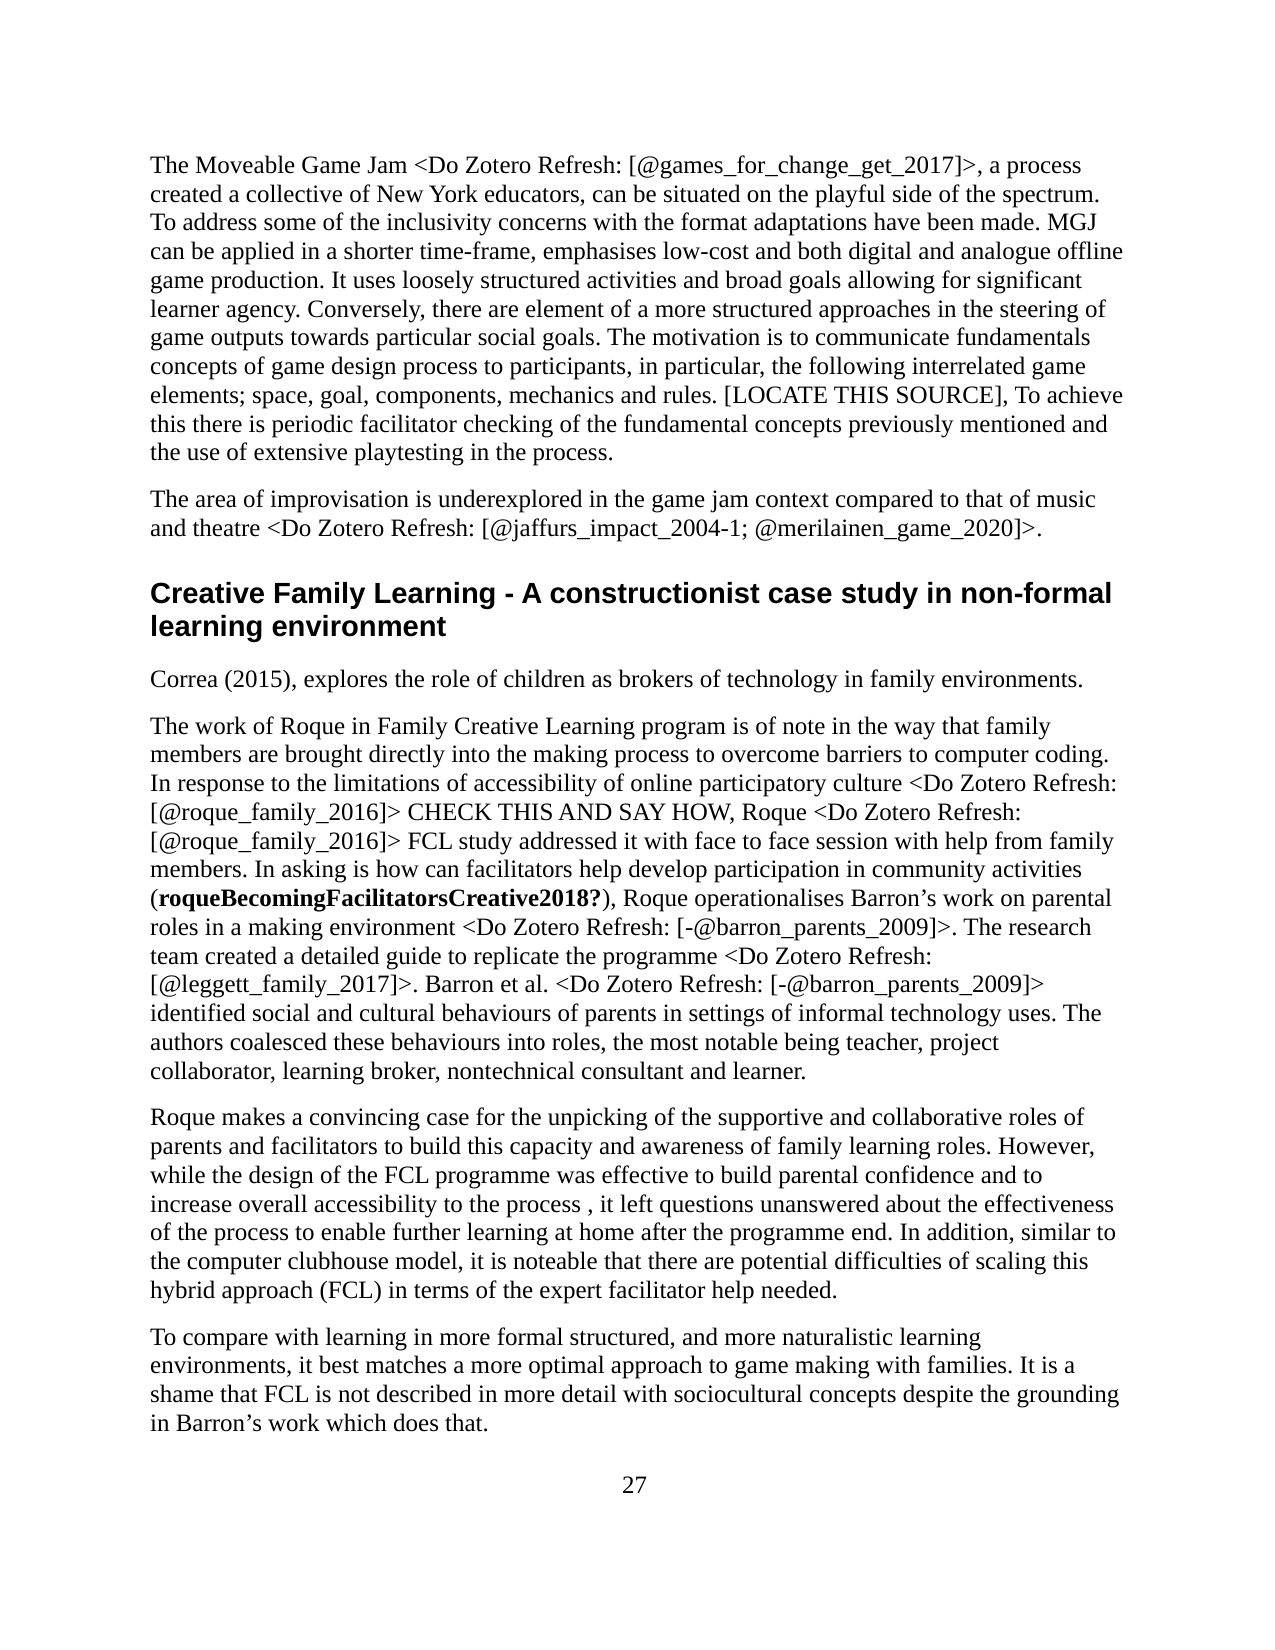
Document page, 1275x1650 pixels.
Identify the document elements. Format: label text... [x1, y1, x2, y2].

text Roque makes a convincing case for the unpicking of the supportive and collaborative roles of parents and facilitators to build this capacity and awareness of family learning roles. However, while the design of the FCL programme was effective to build parental confidence and to increase overall accessibility to the process , it left questions unanswered about the effectiveness of the process to enable further learning at home after the programme end. In addition, similar to the computer clubhouse model, it is noteable that there are potential difficulties of scaling this hybrid approach (FCL) in terms of the expert facilitator help needed. [150, 1102, 1125, 1304]
text Correa (2015), explores the role of children as brokers of technology in family environments. [150, 664, 1125, 693]
subtitle Creative Family Learning - A constructionist case study in non-formal learning environment [150, 576, 1125, 643]
text The work of Roque in Family Creative Learning program is of note in the way that family members are brought directly into the making process to overcome barriers to computer coding. In response to the limitations of accessibility of online participatory culture <Do Zotero Refresh: [@roque_family_2016]> CHECK THIS AND SAY HOW, Roque <Do Zotero Refresh: [@roque_family_2016]> FCL study addressed it with face to face session with help from family members. In asking is how can facilitators help develop participation in community activities (roqueBecomingFacilitatorsCreative2018?), Roque operationalises Barron’s work on parental roles in a making environment <Do Zotero Refresh: [-@barron_parents_2009]>. The research team created a detailed guide to replicate the programme <Do Zotero Refresh: [@leggett_family_2017]>. Barron et al. <Do Zotero Refresh: [-@barron_parents_2009]> identified social and cultural behaviours of parents in settings of informal technology uses. The authors coalesced these behaviours into roles, the most notable being teacher, project collaborator, learning broker, nontechnical consultant and learner. [150, 711, 1125, 1084]
text To compare with learning in more formal structured, and more naturalistic learning environments, it best matches a more optimal approach to game making with families. It is a shame that FCL is not described in more detail with sociocultural concepts despite the grounding in Barron’s work which does that. [150, 1322, 1125, 1437]
text The Moveable Game Jam <Do Zotero Refresh: [@games_for_change_get_2017]>, a process created a collective of New York educators, can be situated on the playful side of the spectrum. To address some of the inclusivity concerns with the format adaptations have been made. MGJ can be applied in a shorter time-frame, emphasises low-cost and both digital and analogue offline game production. It uses loosely structured activities and broad goals allowing for significant learner agency. Conversely, there are element of a more structured approaches in the steering of game outputs towards particular social goals. The motivation is to communicate fundamentals concepts of game design process to participants, in particular, the following interrelated game elements; space, goal, components, mechanics and rules. [LOCATE THIS SOURCE], To achieve this there is periodic facilitator checking of the fundamental concepts previously mentioned and the use of extensive playtesting in the process. [150, 150, 1125, 466]
text The area of improvisation is underexplored in the game jam context compared to that of music and theatre <Do Zotero Refresh: [@jaffurs_impact_2004-1; @merilainen_game_2020]>. [150, 484, 1125, 542]
